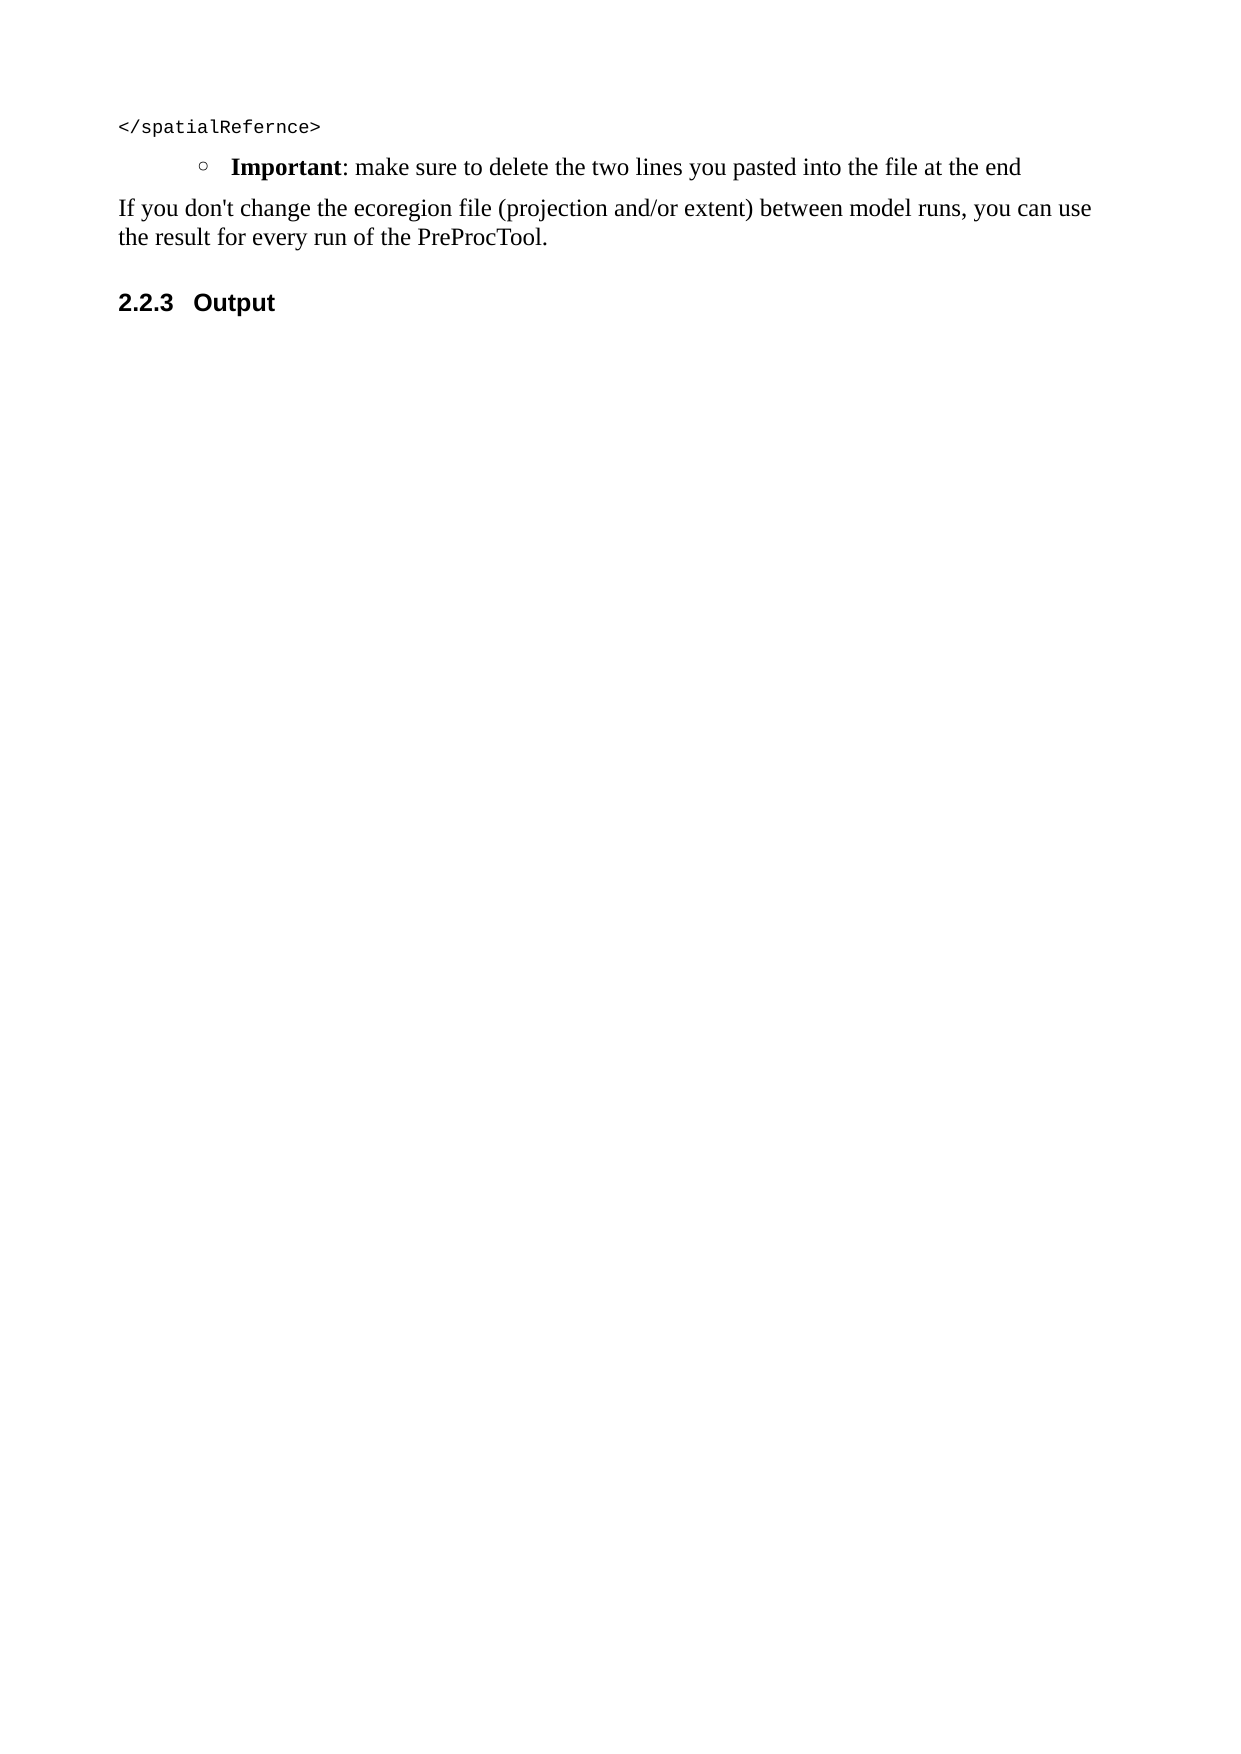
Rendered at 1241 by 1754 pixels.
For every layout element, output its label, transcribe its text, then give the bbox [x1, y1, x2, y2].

text </spatialRefernce> [118, 118, 1122, 139]
subtitle Output [118, 288, 1122, 317]
text If you don't change the ecoregion file (projection and/or extent) between model runs, you can use the result for every run of the PreProcTool. [118, 193, 1122, 251]
list Important: make sure to delete the two lines you pasted into the file at the end [193, 152, 1122, 181]
